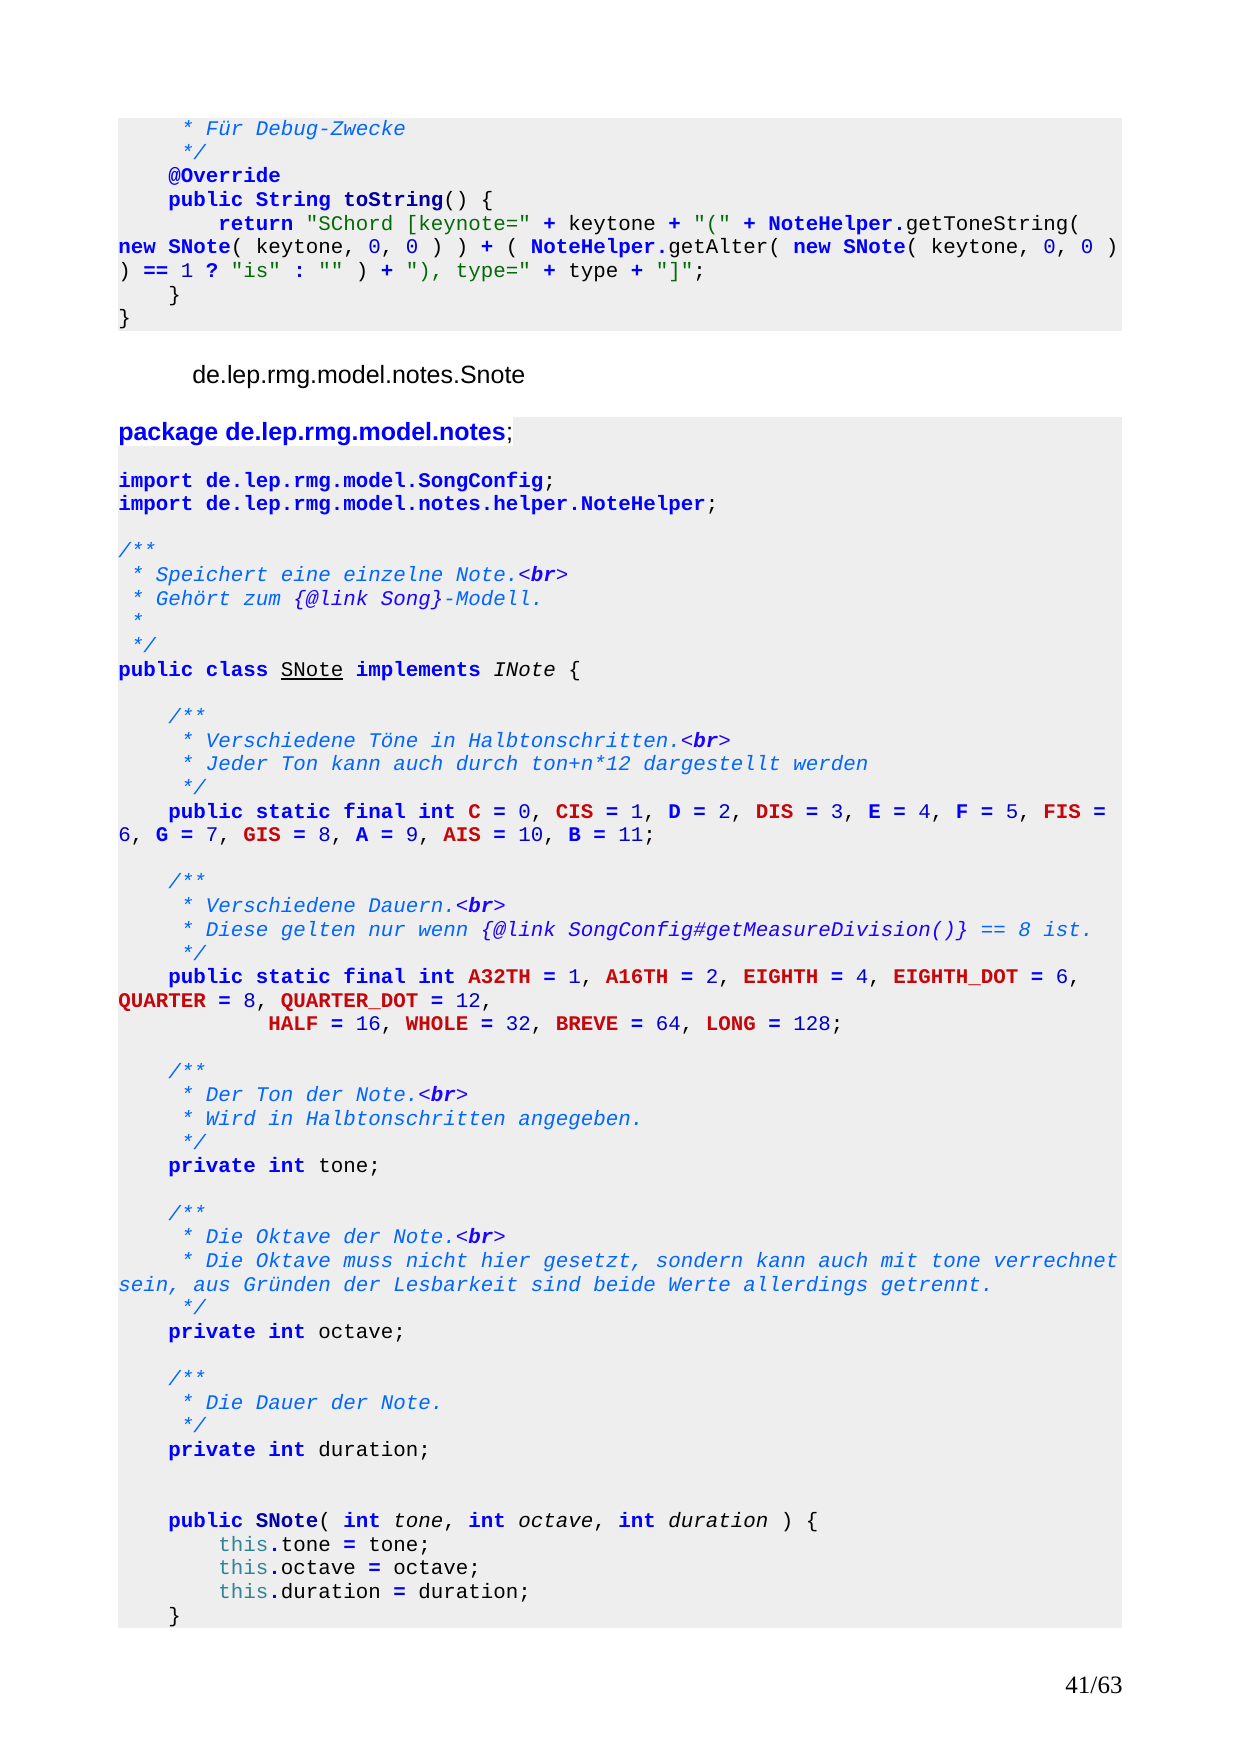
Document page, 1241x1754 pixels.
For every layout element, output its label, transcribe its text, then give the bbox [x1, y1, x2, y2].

text private int octave; [118, 1321, 1122, 1344]
text /** [118, 1203, 1122, 1226]
text public static final int C = 0, CIS = 1, D = 2, DIS = 3, E = 4, F = 5, FIS = 6, G = 7, GIS = 8, A = 9, AIS = 10, B = 11; [118, 801, 1122, 848]
text public static final int A32TH = 1, A16TH = 2, EIGHTH = 4, EIGHTH_DOT = 6, QUARTER = 8, QUARTER_DOT = 12, [118, 966, 1122, 1013]
text /** [118, 541, 1122, 564]
text */ [118, 635, 1122, 659]
text * Jeder Ton kann auch durch ton+n*12 dargestellt werden [118, 753, 1122, 777]
text * Die Oktave muss nicht hier gesetzt, sondern kann auch mit tone verrechnet sein, aus Gründen der Lesbarkeit sind beide Werte allerdings getrennt. [118, 1250, 1122, 1297]
text } [118, 307, 1122, 331]
text * Gehört zum {@link Song}-Modell. [118, 588, 1122, 611]
text /** [118, 706, 1122, 730]
text * Diese gelten nur wenn {@link SongConfig#getMeasureDivision()} == 8 ist. [118, 919, 1122, 942]
text this.octave = octave; [118, 1557, 1122, 1581]
text * Verschiedene Dauern.<br> [118, 895, 1122, 919]
text * Speichert eine einzelne Note.<br> [118, 564, 1122, 588]
text import de.lep.rmg.model.notes.helper.NoteHelper; [118, 493, 1122, 517]
text */ [118, 1415, 1122, 1439]
text import de.lep.rmg.model.SongConfig; [118, 469, 1122, 493]
text /** [118, 872, 1122, 895]
text @Override [118, 165, 1122, 189]
text */ [118, 1132, 1122, 1155]
text * Die Oktave der Note.<br> [118, 1226, 1122, 1250]
text public class SNote implements INote { [118, 659, 1122, 682]
text * Verschiedene Töne in Halbtonschritten.<br> [118, 730, 1122, 753]
text HALF = 16, WHOLE = 32, BREVE = 64, LONG = 128; [118, 1013, 1122, 1037]
text } [118, 1604, 1122, 1628]
text private int tone; [118, 1155, 1122, 1179]
text package de.lep.rmg.model.notes; [118, 417, 1122, 446]
text * Für Debug-Zwecke [118, 118, 1122, 142]
text */ [118, 1297, 1122, 1321]
text */ [118, 142, 1122, 165]
text this.duration = duration; [118, 1581, 1122, 1604]
text public SNote( int tone, int octave, int duration ) { [118, 1510, 1122, 1534]
text * Wird in Halbtonschritten angegeben. [118, 1108, 1122, 1132]
text * Der Ton der Note.<br> [118, 1084, 1122, 1108]
text /** [118, 1061, 1122, 1084]
text de.lep.rmg.model.notes.Snote [118, 360, 1122, 388]
text return "SChord [keynote=" + keytone + "(" + NoteHelper.getToneString( new SNote( keytone, 0, 0 ) ) + ( NoteHelper.getAlter( new SNote( keytone, 0, 0 ) ) == 1 ? "is" : "" ) + "), type=" + type + "]"; [118, 213, 1122, 284]
text } [118, 284, 1122, 307]
text /** [118, 1368, 1122, 1392]
text */ [118, 777, 1122, 801]
text */ [118, 942, 1122, 966]
text * Die Dauer der Note. [118, 1392, 1122, 1415]
text * [118, 611, 1122, 635]
text private int duration; [118, 1439, 1122, 1463]
text this.tone = tone; [118, 1534, 1122, 1557]
text public String toString() { [118, 189, 1122, 213]
